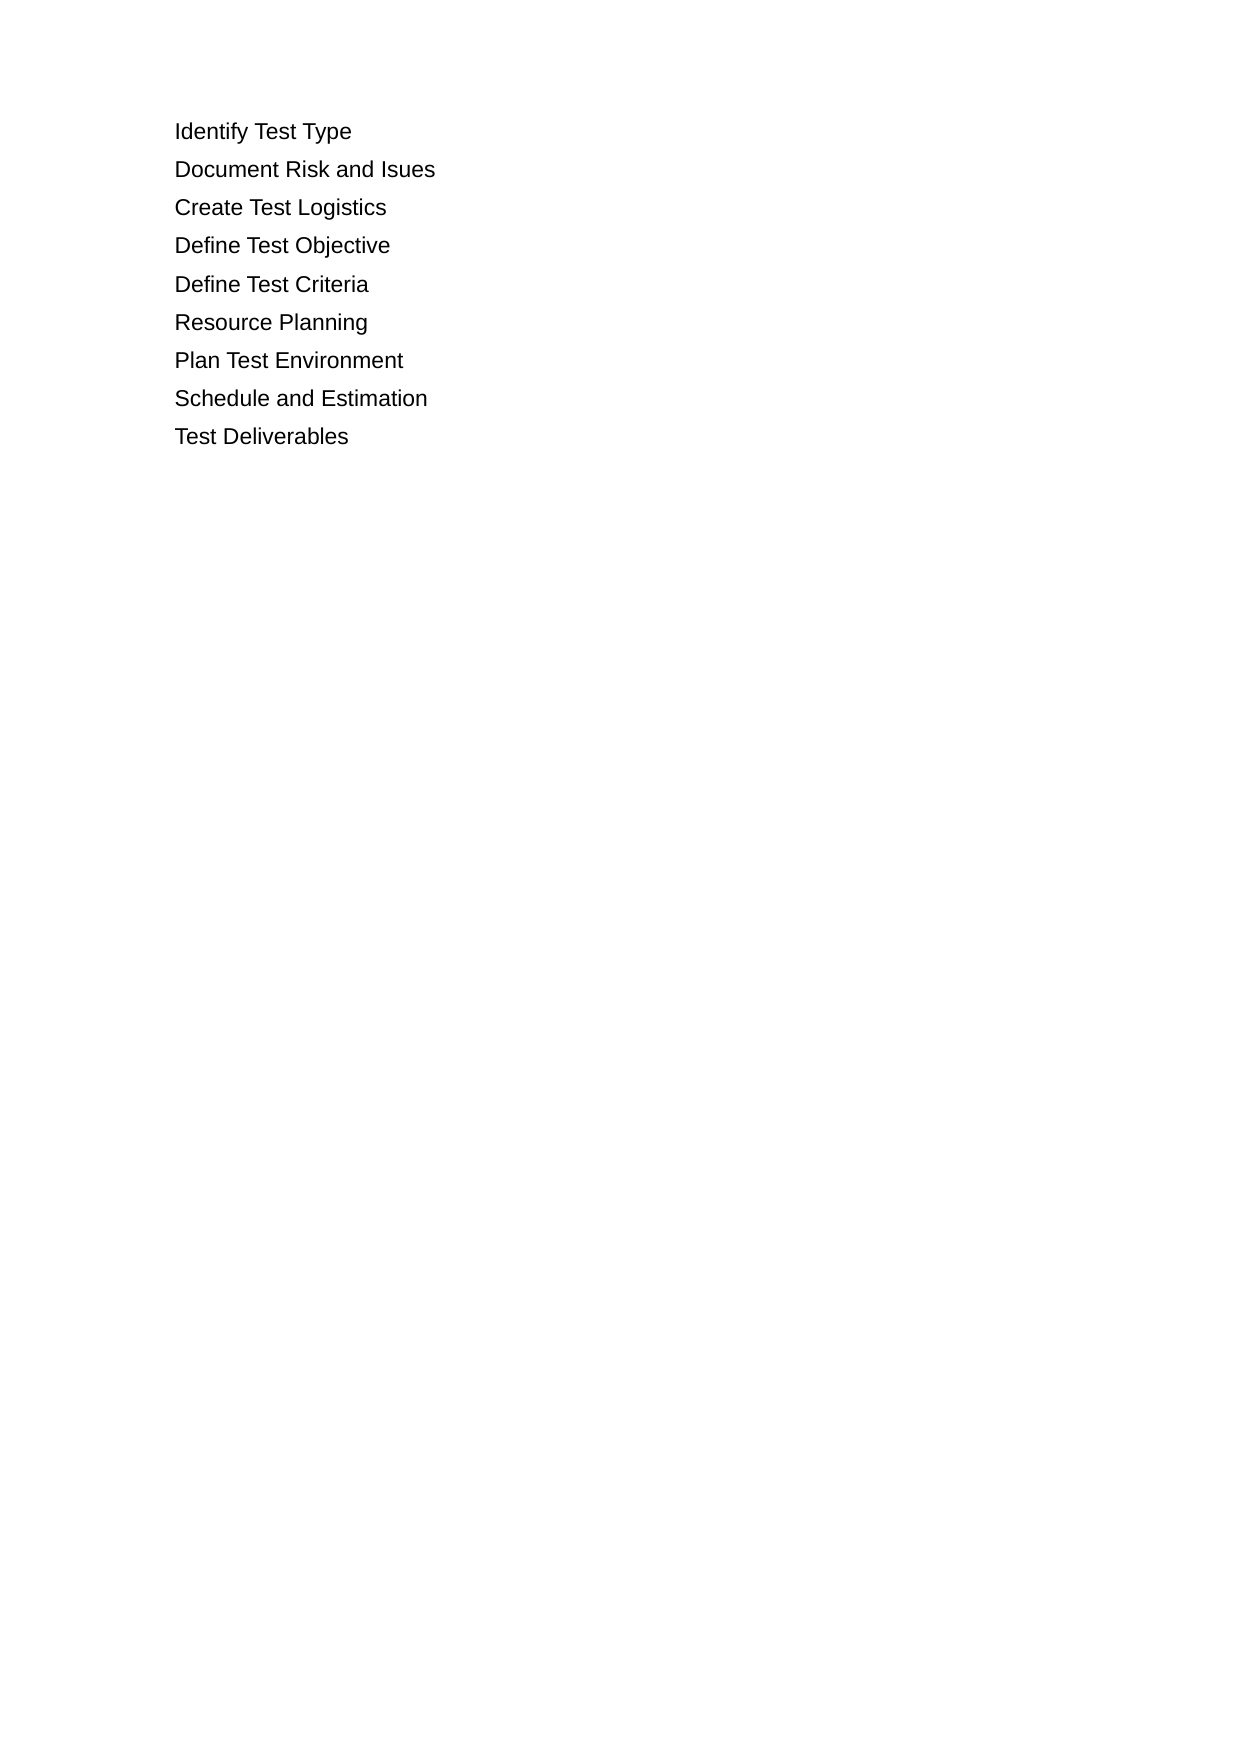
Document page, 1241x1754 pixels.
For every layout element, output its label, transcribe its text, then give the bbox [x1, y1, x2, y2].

text Resource Planning [156, 309, 1122, 335]
text Schedule and Estimation [156, 385, 1122, 411]
text Identify Test Type [156, 118, 1122, 144]
text Create Test Logistics [156, 194, 1122, 221]
text Document Risk and Isues [156, 156, 1122, 183]
text Define Test Criteria [156, 271, 1122, 297]
text Test Deliverables [156, 423, 1122, 449]
text Define Test Objective [156, 232, 1122, 259]
text Plan Test Environment [156, 347, 1122, 373]
